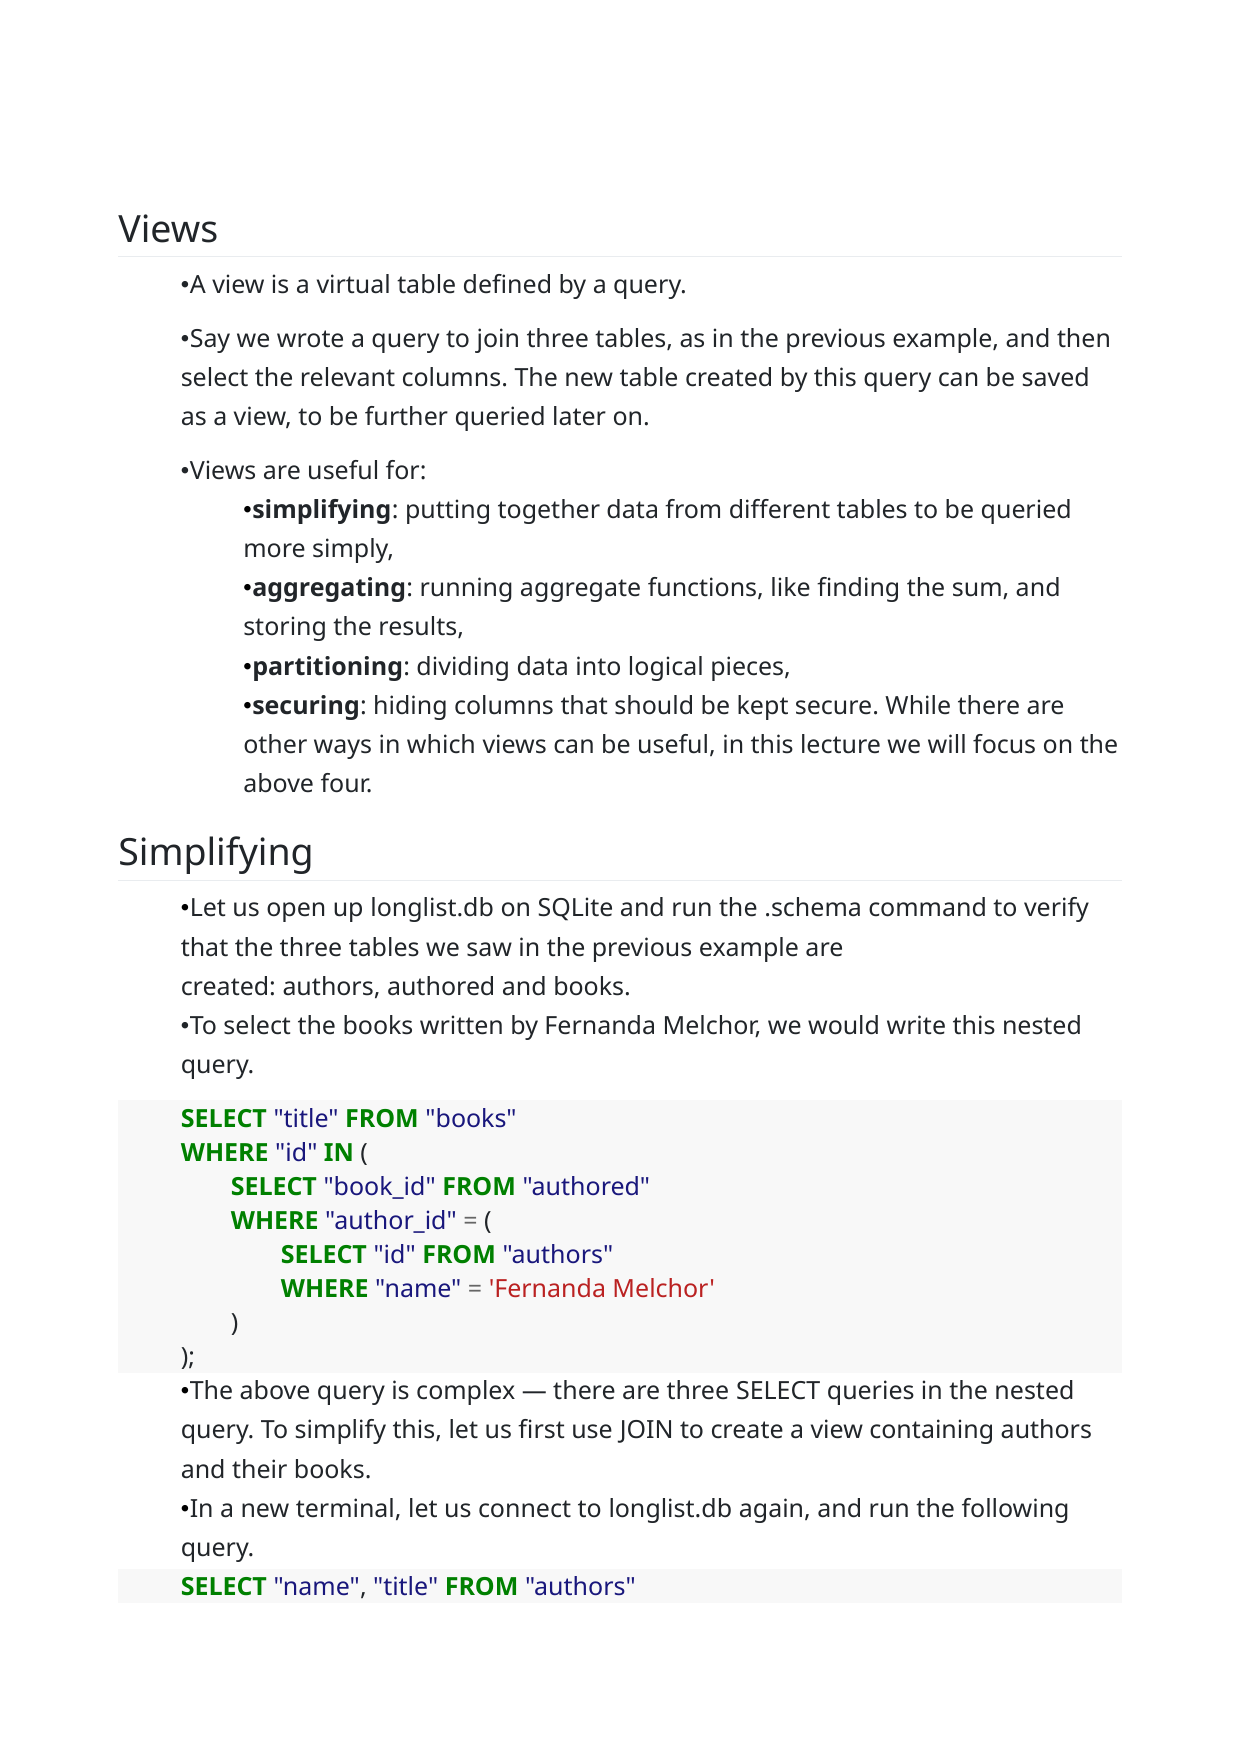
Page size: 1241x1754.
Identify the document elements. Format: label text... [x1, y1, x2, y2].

list aggregating: running aggregate functions, like finding the sum, and storing the results, [118, 570, 1122, 643]
list [0, 267, 50, 295]
list The above query is complex — there are three SELECT queries in the nested query. To simplify this, let us first use JOIN to create a view containing authors and their books. [118, 1373, 1122, 1485]
list Let us open up longlist.db on SQLite and run the .schema command to verify that the three tables we saw in the previous example are created: authors, authored and books. [118, 890, 1122, 1002]
list SELECT "title" FROM "books" [118, 1100, 1122, 1134]
list [0, 648, 50, 677]
list ); [118, 1339, 1122, 1373]
list SELECT "id" FROM "authors" [118, 1237, 1122, 1271]
list WHERE "name" = 'Fernanda Melchor' [118, 1271, 1122, 1305]
list simplifying: putting together data from different tables to be queried more simply, [118, 492, 1122, 565]
list WHERE "id" IN ( [118, 1134, 1122, 1168]
list partitioning: dividing data into logical pieces, [118, 648, 1122, 682]
list In a new terminal, let us connect to longlist.db again, and run the following query. [118, 1490, 1122, 1564]
list WHERE "author_id" = ( [118, 1203, 1122, 1237]
list [0, 452, 50, 481]
list SELECT "name", "title" FROM "authors" [118, 1569, 1122, 1603]
list ) [118, 1305, 1122, 1339]
list Views are useful for: [118, 452, 1122, 486]
subtitle Views [118, 202, 1122, 256]
list SELECT "book_id" FROM "authored" [118, 1168, 1122, 1203]
list To select the books written by Fernanda Melchor, we would write this nested query. [118, 1007, 1122, 1081]
list Say we wrote a query to join three tables, as in the previous example, and then select the relevant columns. The new table created by this query can be saved as a view, to be further queried later on. [118, 320, 1122, 433]
list securing: hiding columns that should be kept secure. While there are other ways in which views can be useful, in this lecture we will focus on the above four. [118, 687, 1122, 800]
subtitle Simplifying [118, 826, 1122, 880]
list A view is a virtual table defined by a query. [118, 267, 1122, 301]
